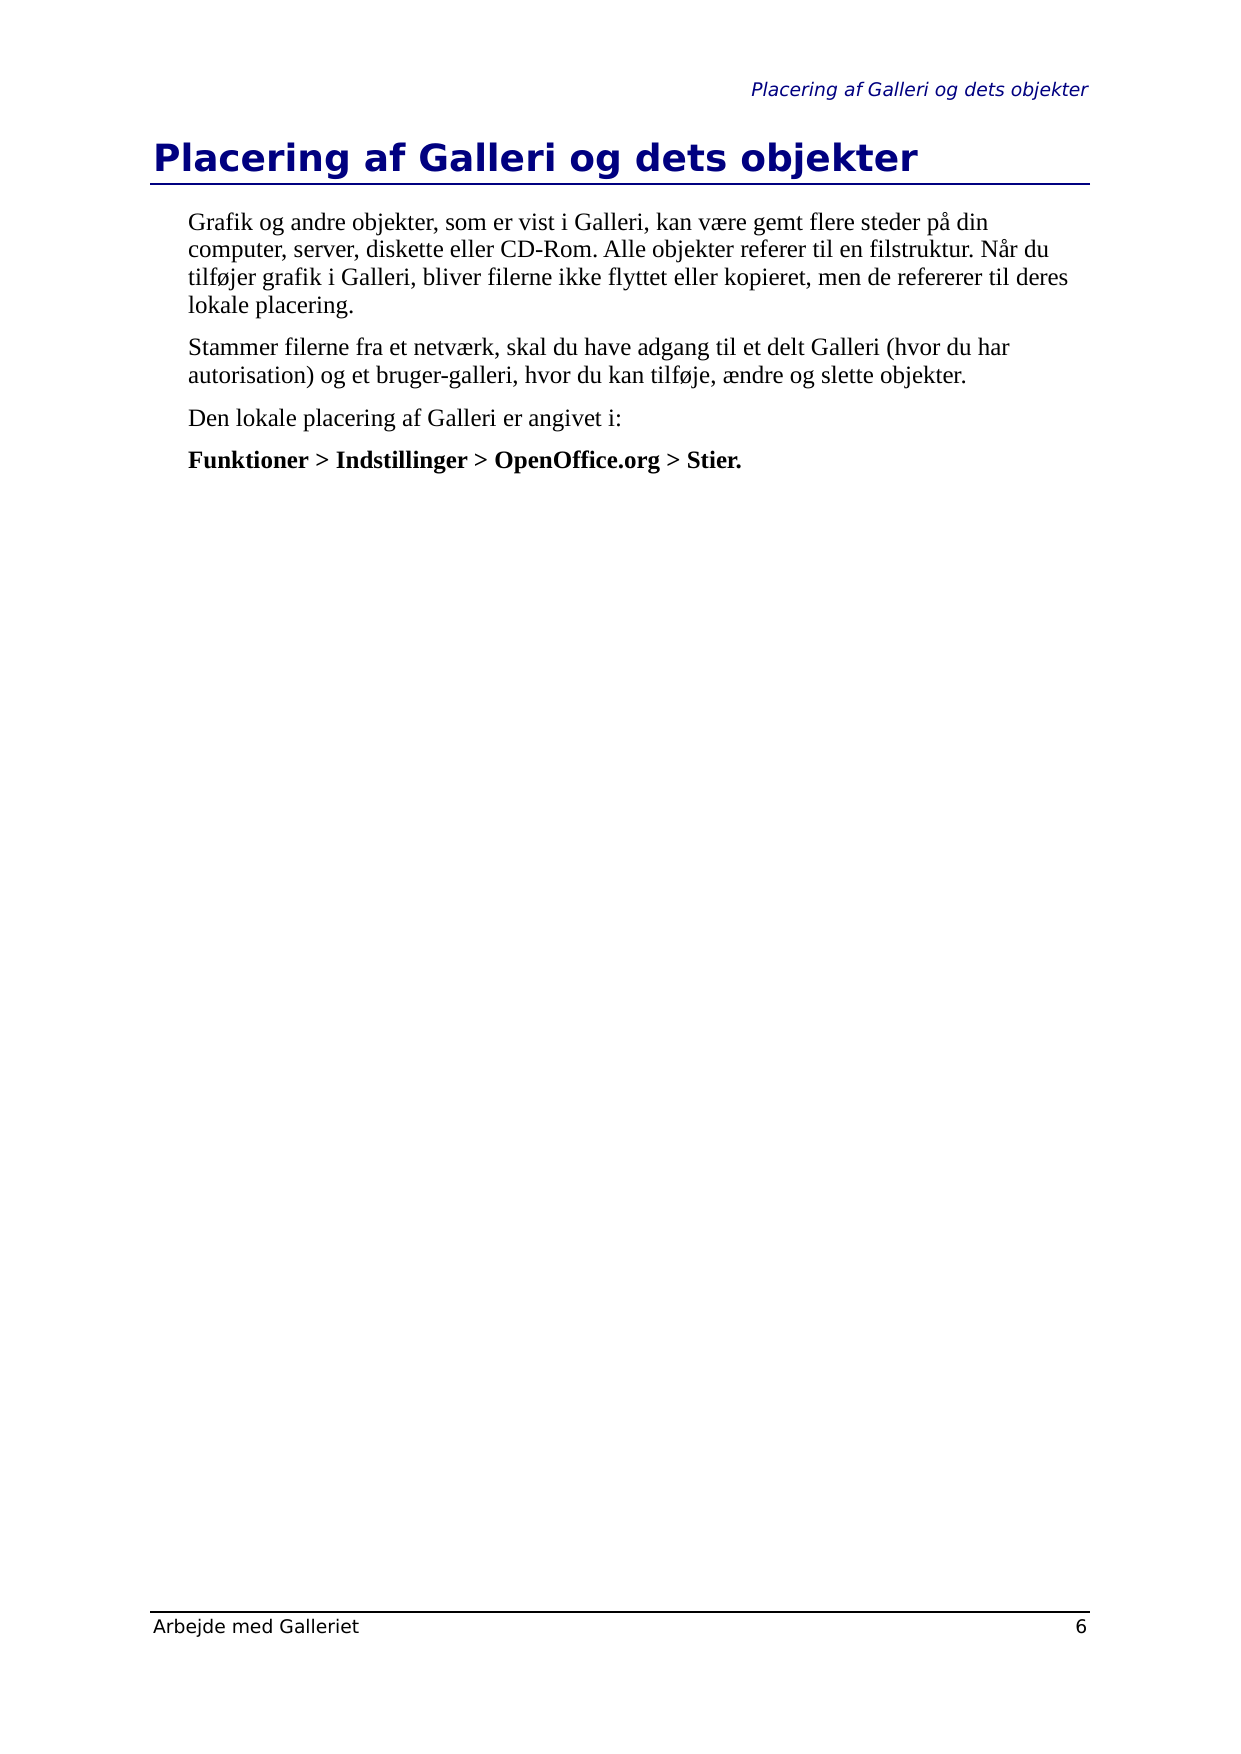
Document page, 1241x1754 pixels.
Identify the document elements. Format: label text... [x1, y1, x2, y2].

text Grafik og andre objekter, som er vist i Galleri, kan være gemt flere steder på din computer, server, diskette eller CD-Rom. Alle objekter referer til en filstruktur. Når du tilføjer grafik i Galleri, bliver filerne ikke flyttet eller kopieret, men de refererer til deres lokale placering. [188, 208, 1090, 319]
subtitle Placering af Galleri og dets objekter [150, 134, 1090, 183]
text Stammer filerne fra et netværk, skal du have adgang til et delt Galleri (hvor du har autorisation) og et bruger-galleri, hvor du kan tilføje, ændre og slette objekter. [188, 333, 1090, 389]
text Funktioner > Indstillinger > OpenOffice.org > Stier. [188, 446, 1090, 474]
text Den lokale placering af Galleri er angivet i: [188, 404, 1090, 431]
